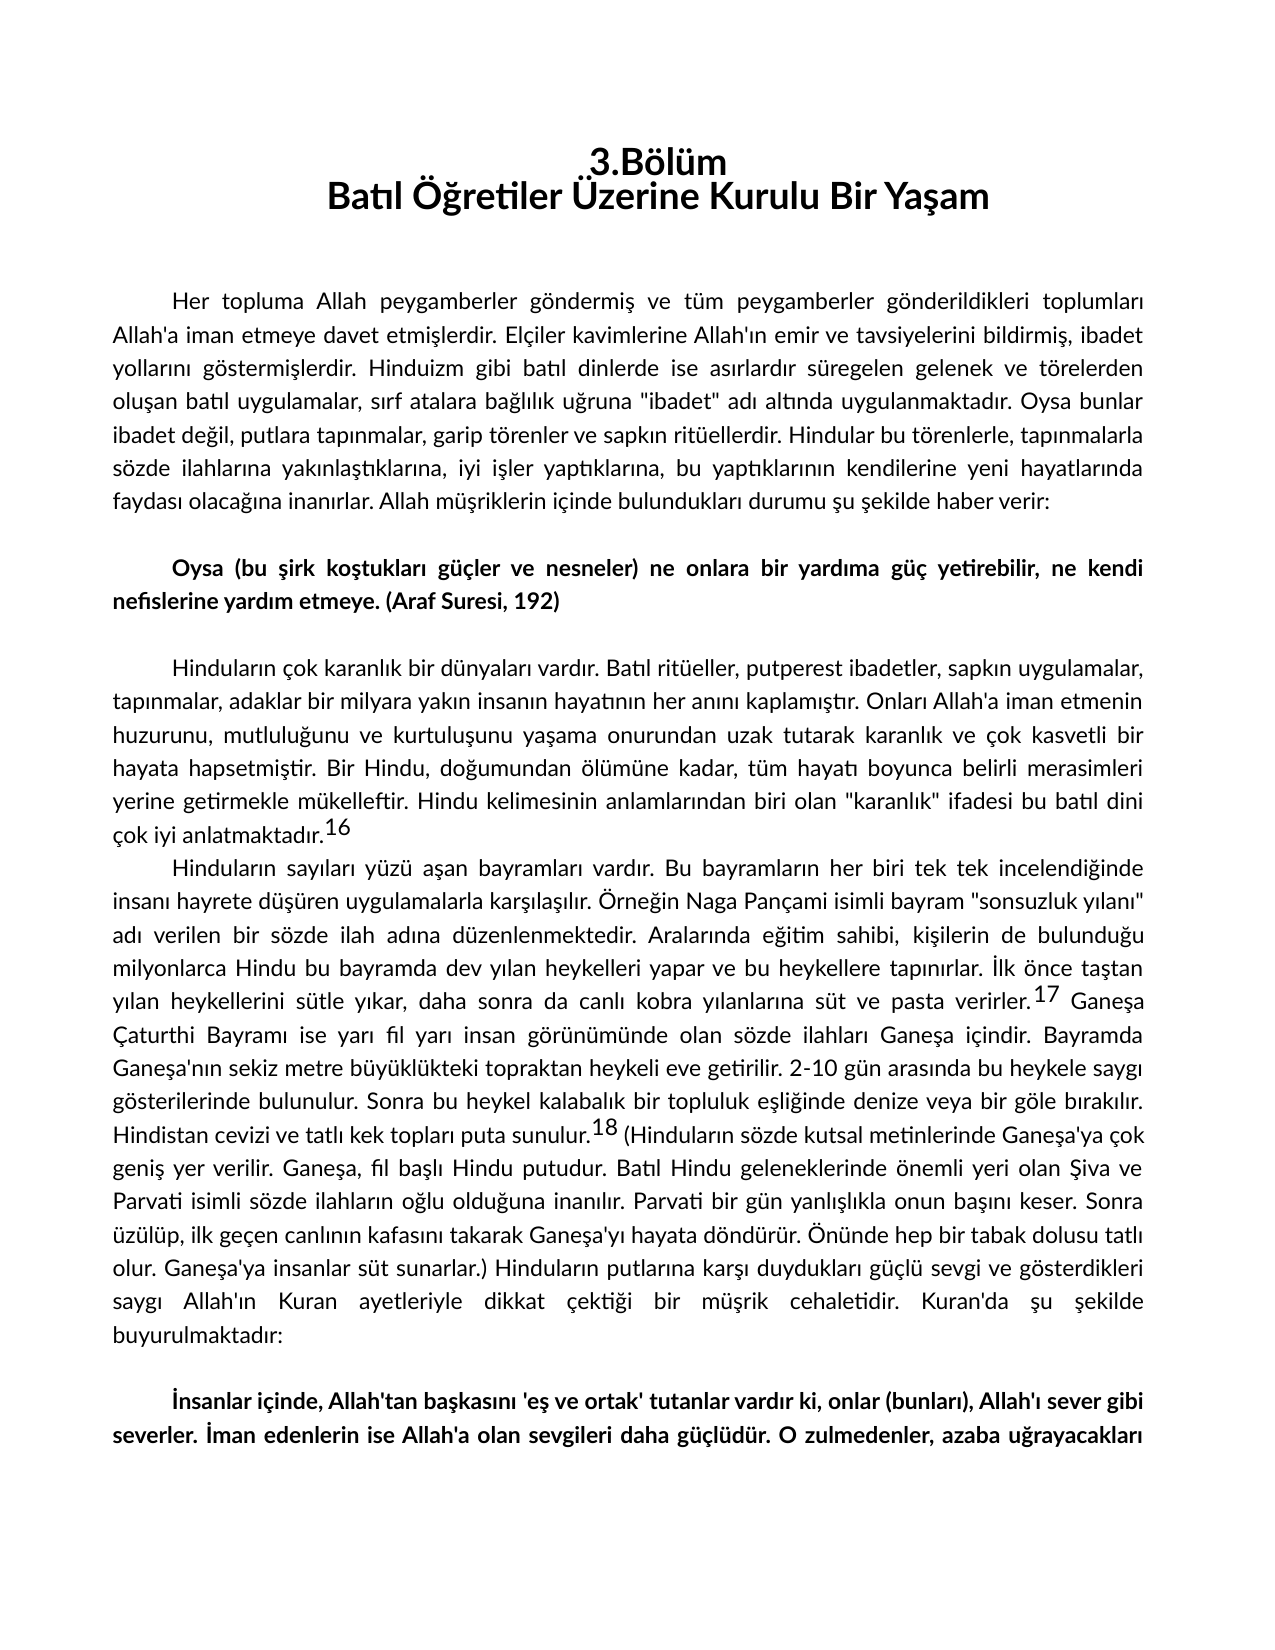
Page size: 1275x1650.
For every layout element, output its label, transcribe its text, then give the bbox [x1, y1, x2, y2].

text Her topluma Allah peygamberler göndermiş ve tüm peygamberler gönderildikleri toplumları Allah'a iman etmeye davet etmişlerdir. Elçiler kavimlerine Allah'ın emir ve tavsiyelerini bildirmiş, ibadet yollarını göstermişlerdir. Hinduizm gibi batıl dinlerde ise asırlardır süregelen gelenek ve törelerden oluşan batıl uygulamalar, sırf atalara bağlılık uğruna "ibadet" adı altında uygulanmaktadır. Oysa bunlar ibadet değil, putlara tapınmalar, garip törenler ve sapkın ritüellerdir. Hindular bu törenlerle, tapınmalarla sözde ilahlarına yakınlaştıklarına, iyi işler yaptıklarına, bu yaptıklarının kendilerine yeni hayatlarında faydası olacağına inanırlar. Allah müşriklerin içinde bulundukları durumu şu şekilde haber verir: [112, 283, 1145, 516]
text İnsanlar içinde, Allah'tan başkasını 'eş ve ortak' tutanlar vardır ki, onlar (bunları), Allah'ı sever gibi severler. İman edenlerin ise Allah'a olan sevgileri daha güçlüdür. O zulmedenler, azaba uğrayacakları [112, 1383, 1145, 1450]
text 3.Bölüm [112, 148, 1145, 182]
text Oysa (bu şirk koştukları güçler ve nesneler) ne onlara bir yardıma güç yetirebilir, ne kendi nefislerine yardım etmeye. (Araf Suresi, 192) [112, 550, 1145, 616]
text Batıl Öğretiler Üzerine Kurulu Bir Yaşam [112, 182, 1145, 216]
text Hinduların çok karanlık bir dünyaları vardır. Batıl ritüeller, putperest ibadetler, sapkın uygulamalar, tapınmalar, adaklar bir milyara yakın insanın hayatının her anını kaplamıştır. Onları Allah'a iman etmenin huzurunu, mutluluğunu ve kurtuluşunu yaşama onurundan uzak tutarak karanlık ve çok kasvetli bir hayata hapsetmiştir. Bir Hindu, doğumundan ölümüne kadar, tüm hayatı boyunca belirli merasimleri yerine getirmekle mükelleftir. Hindu kelimesinin anlamlarından biri olan "karanlık" ifadesi bu batıl dini çok iyi anlatmaktadır.16 [112, 650, 1145, 850]
text Hinduların sayıları yüzü aşan bayramları vardır. Bu bayramların her biri tek tek incelendiğinde insanı hayrete düşüren uygulamalarla karşılaşılır. Örneğin Naga Pançami isimli bayram "sonsuzluk yılanı" adı verilen bir sözde ilah adına düzenlenmektedir. Aralarında eğitim sahibi, kişilerin de bulunduğu milyonlarca Hindu bu bayramda dev yılan heykelleri yapar ve bu heykellere tapınırlar. İlk önce taştan yılan heykellerini sütle yıkar, daha sonra da canlı kobra yılanlarına süt ve pasta verirler.17 Ganeşa Çaturthi Bayramı ise yarı fil yarı insan görünümünde olan sözde ilahları Ganeşa içindir. Bayramda Ganeşa'nın sekiz metre büyüklükteki topraktan heykeli eve getirilir. 2-10 gün arasında bu heykele saygı gösterilerinde bulunulur. Sonra bu heykel kalabalık bir topluluk eşliğinde denize veya bir göle bırakılır. Hindistan cevizi ve tatlı kek topları puta sunulur.18 (Hinduların sözde kutsal metinlerinde Ganeşa'ya çok geniş yer verilir. Ganeşa, fil başlı Hindu putudur. Batıl Hindu geleneklerinde önemli yeri olan Şiva ve Parvati isimli sözde ilahların oğlu olduğuna inanılır. Parvati bir gün yanlışlıkla onun başını keser. Sonra üzülüp, ilk geçen canlının kafasını takarak Ganeşa'yı hayata döndürür. Önünde hep bir tabak dolusu tatlı olur. Ganeşa'ya insanlar süt sunarlar.) Hinduların putlarına karşı duydukları güçlü sevgi ve gösterdikleri saygı Allah'ın Kuran ayetleriyle dikkat çektiği bir müşrik cehaletidir. Kuran'da şu şekilde buyurulmaktadır: [112, 850, 1145, 1350]
